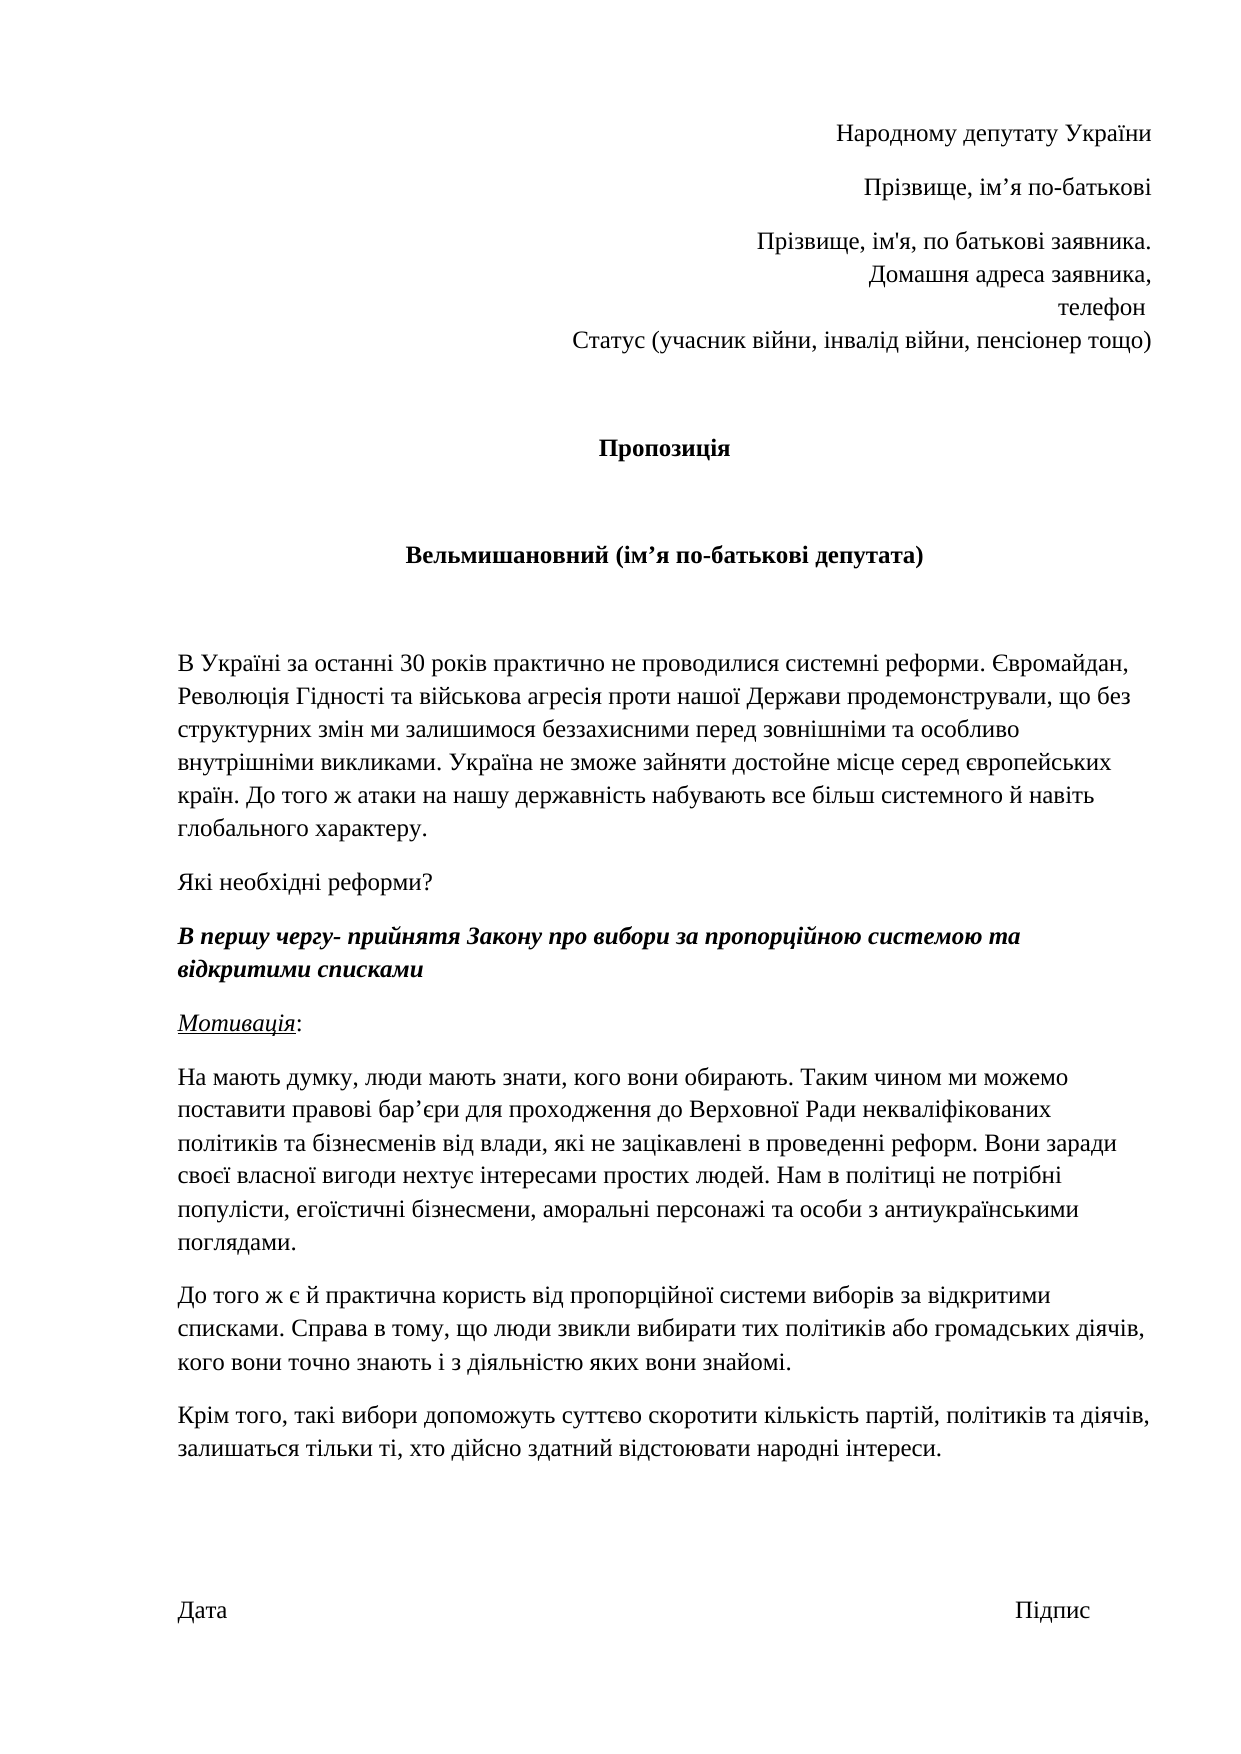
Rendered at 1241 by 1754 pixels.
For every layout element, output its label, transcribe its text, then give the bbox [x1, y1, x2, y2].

text Дата Підпис [177, 1595, 1152, 1624]
text Крім того, такі вибори допоможуть суттєво скоротити кількість партій, політиків та діячів, залишаться тільки ті, хто дійсно здатний відстоювати народні інтереси. [177, 1400, 1152, 1462]
text В першу чергу- прийнятя Закону про вибори за пропорційною системою та відкритими списками [177, 921, 1152, 983]
text До того ж є й практична користь від пропорційної системи виборів за відкритими списками. Справа в тому, що люди звикли вибирати тих політиків або громадських діячів, кого вони точно знають і з діяльністю яких вони знайомі. [177, 1281, 1152, 1375]
text Які необхідні реформи? [177, 867, 1152, 896]
text Народному депутату України [177, 118, 1152, 147]
text Прізвище, ім’я по-батькові [177, 172, 1152, 201]
text В Україні за останні 30 років практично не проводилися системні реформи. Євромайдан, Революція Гідності та військова агресія проти нашої Держави продемонстрували, що без структурних змін ми залишимося беззахисними перед зовнішніми та особливо внутрішніми викликами. Україна не зможе зайняти достойне місце серед європейських країн. До того ж атаки на нашу державність набувають все більш системного й навіть глобального характеру. [177, 648, 1152, 842]
text Мотивація: [177, 1008, 1152, 1036]
text Вельмишановний (ім’я по-батькові депутата) [177, 540, 1152, 569]
text На мають думку, люди мають знати, кого вони обирають. Таким чином ми можемо поставити правові бар’єри для проходження до Верховної Ради некваліфікованих політиків та бізнесменів від влади, які не зацікавлені в проведенні реформ. Вони заради своєї власної вигоди нехтує інтересами простих людей. Нам в політиці не потрібні популісти, егоїстичні бізнесмени, аморальні персонажі та особи з антиукраїнськими поглядами. [177, 1062, 1152, 1255]
text Пропозиція [177, 433, 1152, 461]
text Прізвище, ім'я, по батькові заявника. Домашня адреса заявника, телефон Статус (учасник війни, інвалід війни, пенсіонер тощо) [177, 226, 1152, 354]
